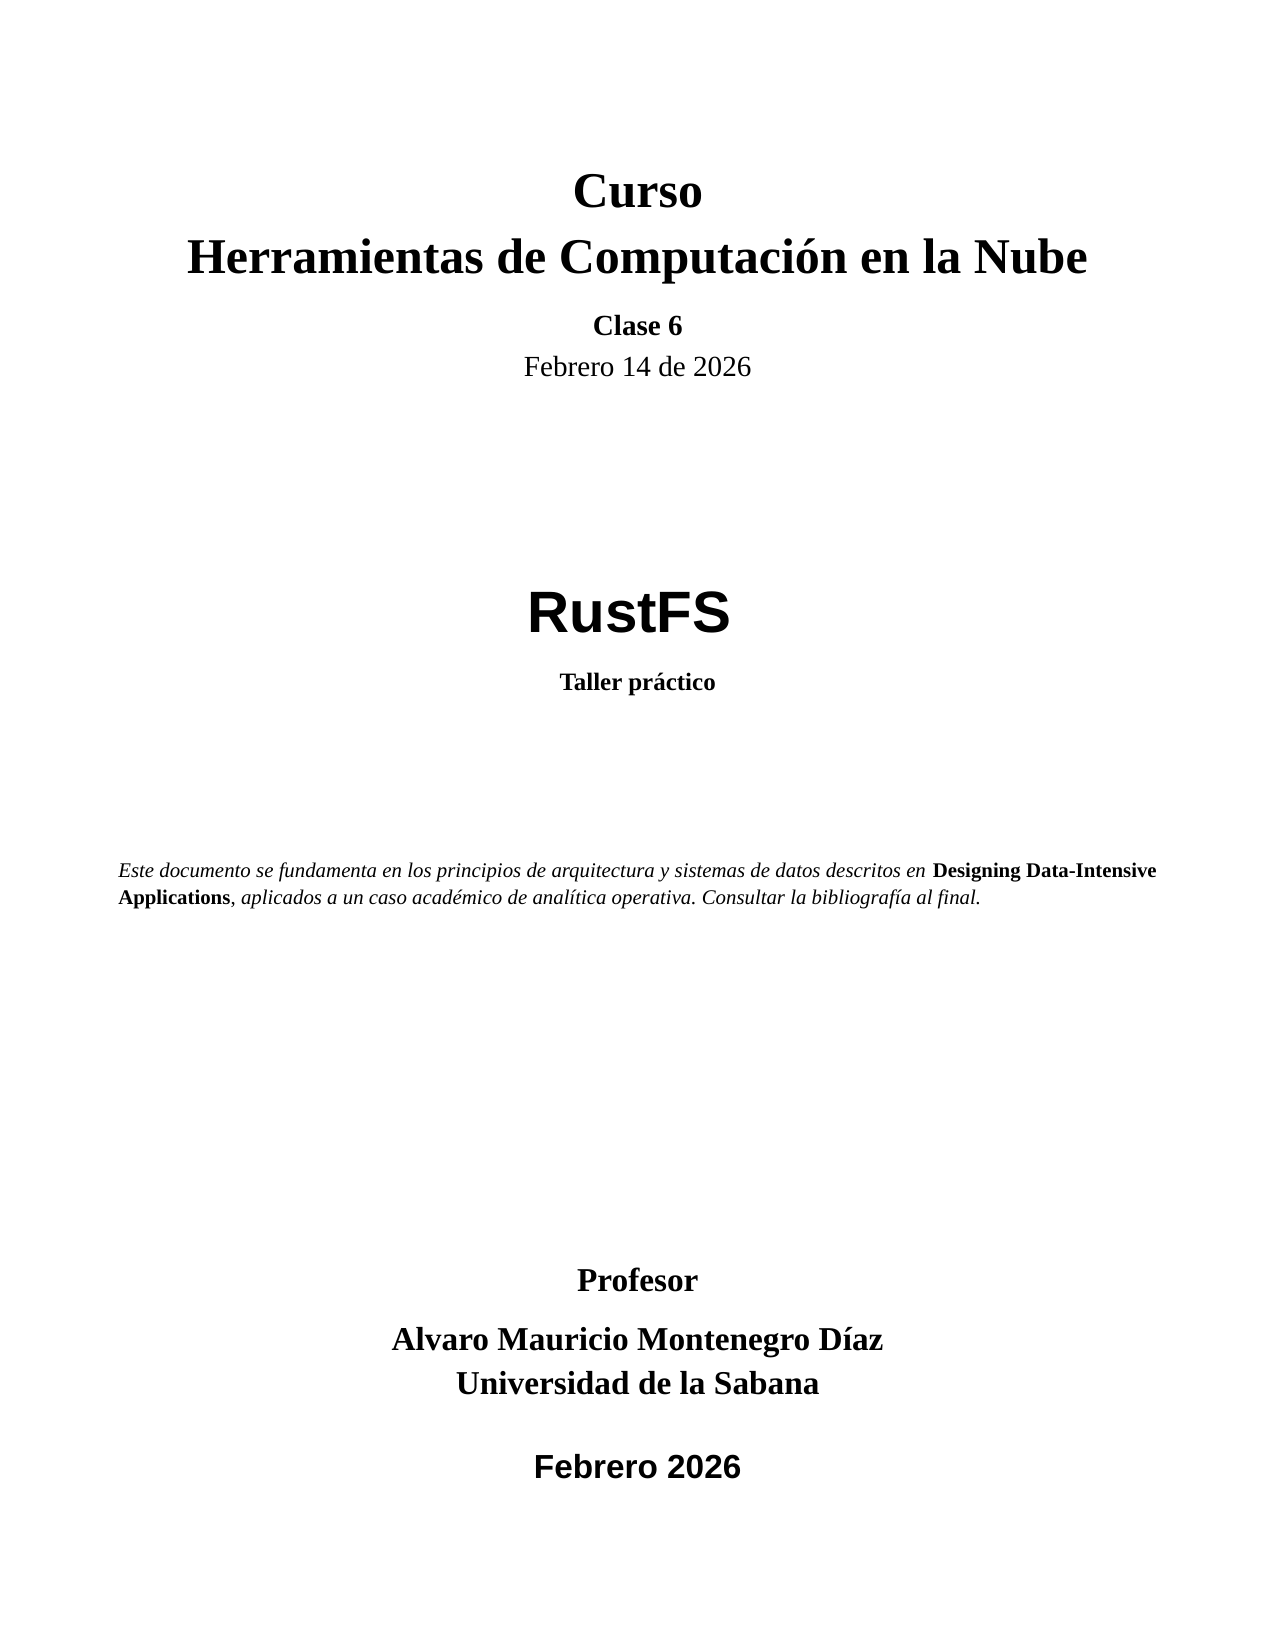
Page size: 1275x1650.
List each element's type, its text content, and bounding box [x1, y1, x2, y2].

text Febrero 14 de 2026 [118, 349, 1157, 383]
text Clase 6 [118, 308, 1157, 341]
title Febrero 2026 [118, 1447, 1157, 1485]
text Curso [118, 161, 1157, 219]
text Taller práctico [118, 667, 1157, 696]
text Herramientas de Computación en la Nube [118, 227, 1157, 285]
text Alvaro Mauricio Montenegro Díaz [118, 1319, 1157, 1358]
text Universidad de la Sabana [118, 1363, 1157, 1402]
title RustFS [118, 578, 1157, 645]
text Profesor [118, 1261, 1157, 1299]
text Este documento se fundamenta en los principios de arquitectura y sistemas de datos descritos en Designing Data-Intensive Applications, aplicados a un caso académico de analítica operativa. Consultar la bibliografía al final. [118, 858, 1157, 909]
